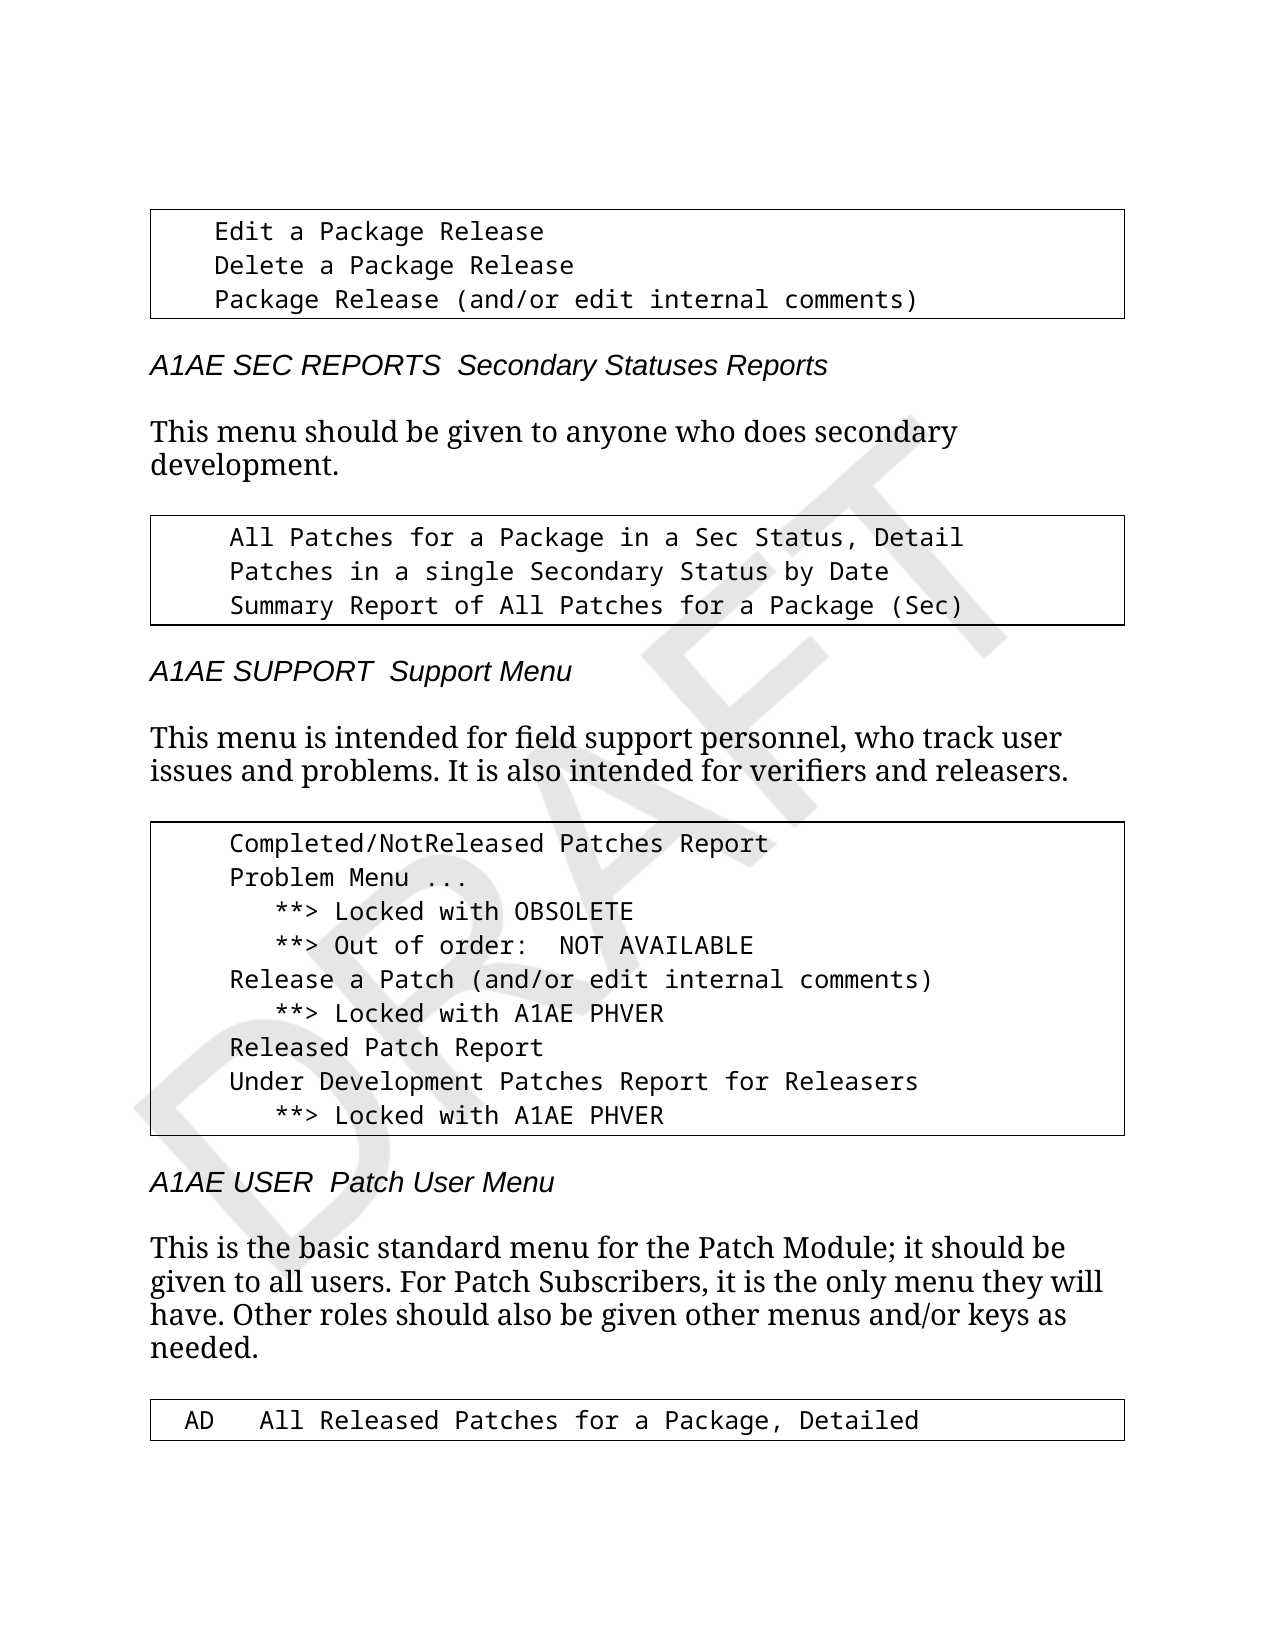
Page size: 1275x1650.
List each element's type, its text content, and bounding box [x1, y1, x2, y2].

text **> Locked with A1AE PHVER [151, 992, 1124, 1026]
picture [237, 688, 1038, 721]
text **> Out of order: NOT AVAILABLE [151, 924, 1124, 958]
subtitle A1AE SUPPORT Support Menu [150, 655, 1125, 688]
text Summary Report of All Patches for a Package (Sec) [151, 583, 1124, 624]
text AD All Released Patches for a Package, Detailed [151, 1400, 1124, 1440]
text Released Patch Report [151, 1026, 1124, 1060]
text **> Locked with OBSOLETE [151, 889, 1124, 924]
text All Patches for a Package in a Sec Status, Detail [151, 516, 1124, 549]
text Under Development Patches Report for Releasers [151, 1060, 1124, 1094]
text Patches in a single Secondary Status by Date [151, 549, 1124, 583]
subtitle A1AE USER Patch User Menu [150, 1165, 1125, 1199]
text This menu is intended for field support personnel, who track user issues and problems. It is also intended for verifiers and releasers. [150, 721, 1125, 788]
text Edit a Package Release [151, 210, 1124, 243]
picture [237, 482, 1038, 515]
picture [237, 1199, 1038, 1225]
picture [237, 626, 1038, 655]
picture [237, 788, 1038, 821]
text Problem Menu ... [151, 856, 1124, 889]
picture [237, 1136, 1038, 1165]
text This is the basic standard menu for the Patch Module; it should be given to all users. For Patch Subscribers, it is the only menu they will have. Other roles should also be given other menus and/or keys as needed. [150, 1232, 1125, 1365]
text **> Locked with A1AE PHVER [151, 1094, 1124, 1135]
text Package Release (and/or edit internal comments) [151, 277, 1124, 318]
text Completed/NotReleased Patches Report [151, 823, 1124, 856]
text This menu should be given to anyone who does secondary development. [150, 415, 1125, 482]
subtitle A1AE SEC REPORTS Secondary Statuses Reports [150, 349, 1125, 382]
text Delete a Package Release [151, 243, 1124, 277]
text Release a Patch (and/or edit internal comments) [151, 958, 1124, 992]
